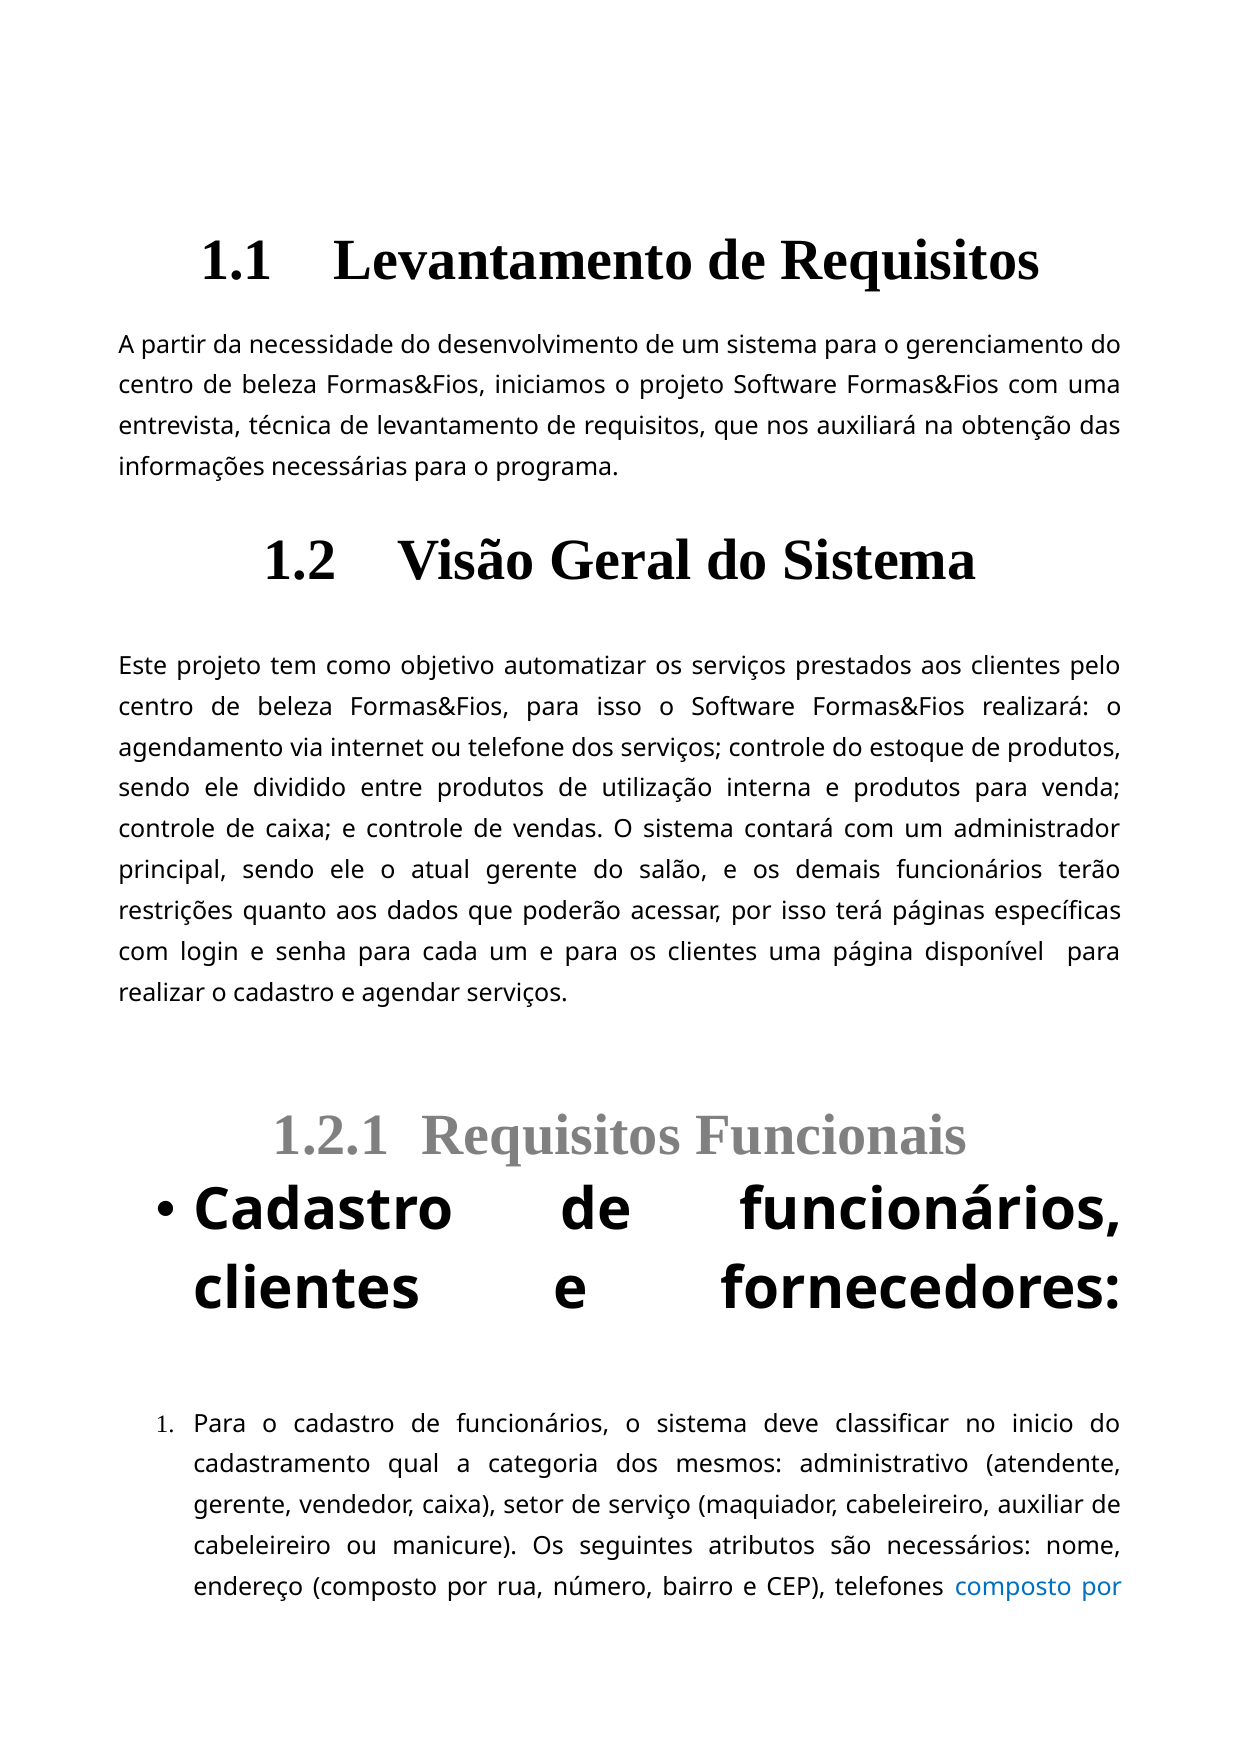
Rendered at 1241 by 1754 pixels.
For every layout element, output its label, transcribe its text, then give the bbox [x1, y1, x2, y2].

subtitle Visão Geral do Sistema [118, 525, 1122, 592]
list Para o cadastro de funcionários, o sistema deve classificar no inicio do cadastramento qual a categoria dos mesmos: administrativo (atendente, gerente, vendedor, caixa), setor de serviço (maquiador, cabeleireiro, auxiliar de cabeleireiro ou manicure). Os seguintes atributos são necessários: nome, endereço (composto por rua, número, bairro e CEP), telefones composto por [156, 1405, 1122, 1603]
title Cadastro de funcionários, clientes e fornecedores: [156, 1167, 1122, 1405]
subtitle Requisitos Funcionais [118, 1100, 1122, 1167]
text A partir da necessidade do desenvolvimento de um sistema para o gerenciamento do centro de beleza Formas&Fios, iniciamos o projeto Software Formas&Fios com uma entrevista, técnica de levantamento de requisitos, que nos auxiliará na obtenção das informações necessárias para o programa. [118, 326, 1122, 483]
subtitle Levantamento de Requisitos [118, 225, 1122, 292]
text Este projeto tem como objetivo automatizar os serviços prestados aos clientes pelo centro de beleza Formas&Fios, para isso o Software Formas&Fios realizará: o agendamento via internet ou telefone dos serviços; controle do estoque de produtos, sendo ele dividido entre produtos de utilização interna e produtos para venda; controle de caixa; e controle de vendas. O sistema contará com um administrador principal, sendo ele o atual gerente do salão, e os demais funcionários terão restrições quanto aos dados que poderão acessar, por isso terá páginas específicas com login e senha para cada um e para os clientes uma página disponível para realizar o cadastro e agendar serviços. [118, 648, 1122, 1008]
